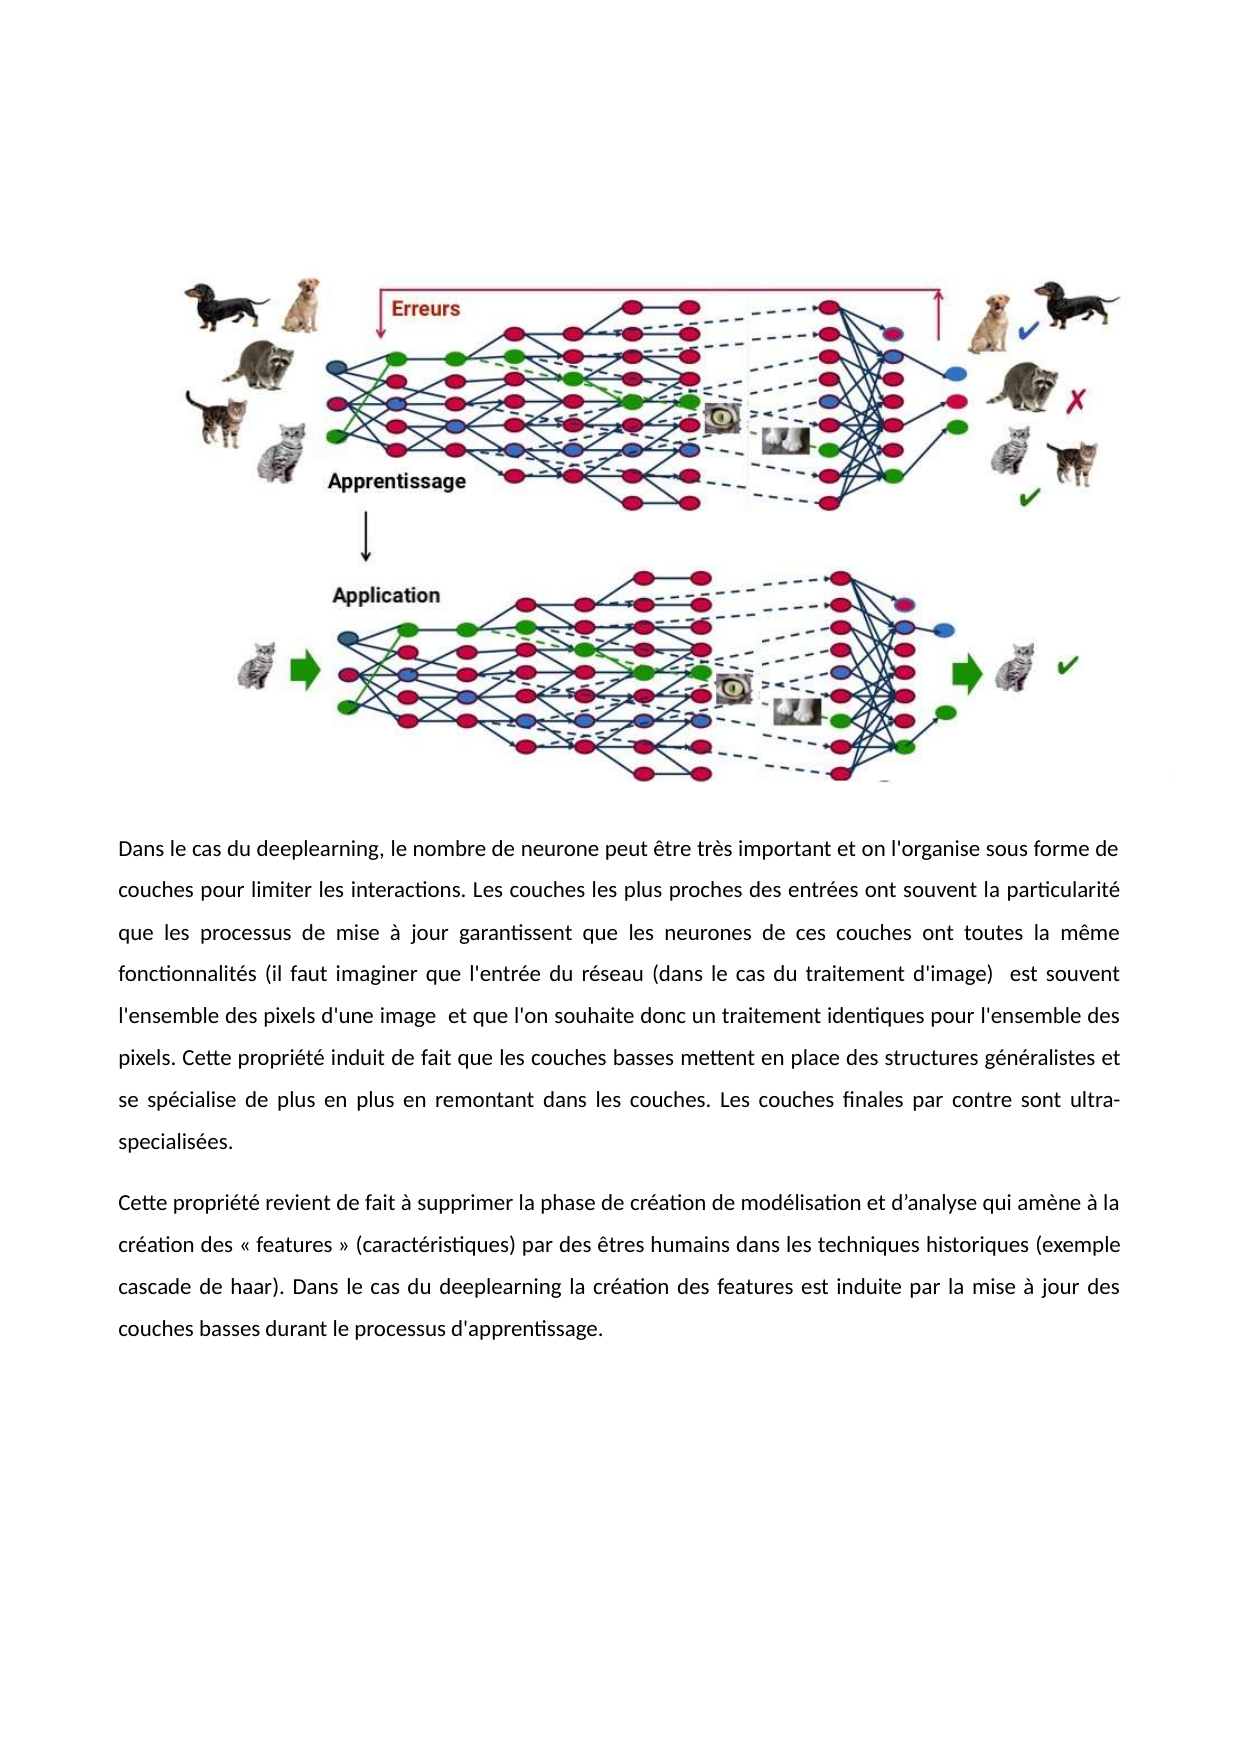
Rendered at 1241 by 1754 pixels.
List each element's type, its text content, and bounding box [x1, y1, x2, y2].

text Dans le cas du deeplearning, le nombre de neurone peut être très important et on l'organise sous forme de couches pour limiter les interactions. Les couches les plus proches des entrées ont souvent la particularité que les processus de mise à jour garantissent que les neurones de ces couches ont toutes la même fonctionnalités (il faut imaginer que l'entrée du réseau (dans le cas du traitement d'image) est souvent l'ensemble des pixels d'une image et que l'on souhaite donc un traitement identiques pour l'ensemble des pixels. Cette propriété induit de fait que les couches basses mettent en place des structures généralistes et se spécialise de plus en plus en remontant dans les couches. Les couches finales par contre sont ultra-specialisées. [118, 834, 1122, 1156]
picture [170, 243, 1175, 784]
text Cette propriété revient de fait à supprimer la phase de création de modélisation et d’analyse qui amène à la création des « features » (caractéristiques) par des êtres humains dans les techniques historiques (exemple cascade de haar). Dans le cas du deeplearning la création des features est induite par la mise à jour des couches basses durant le processus d'apprentissage. [118, 1188, 1122, 1342]
